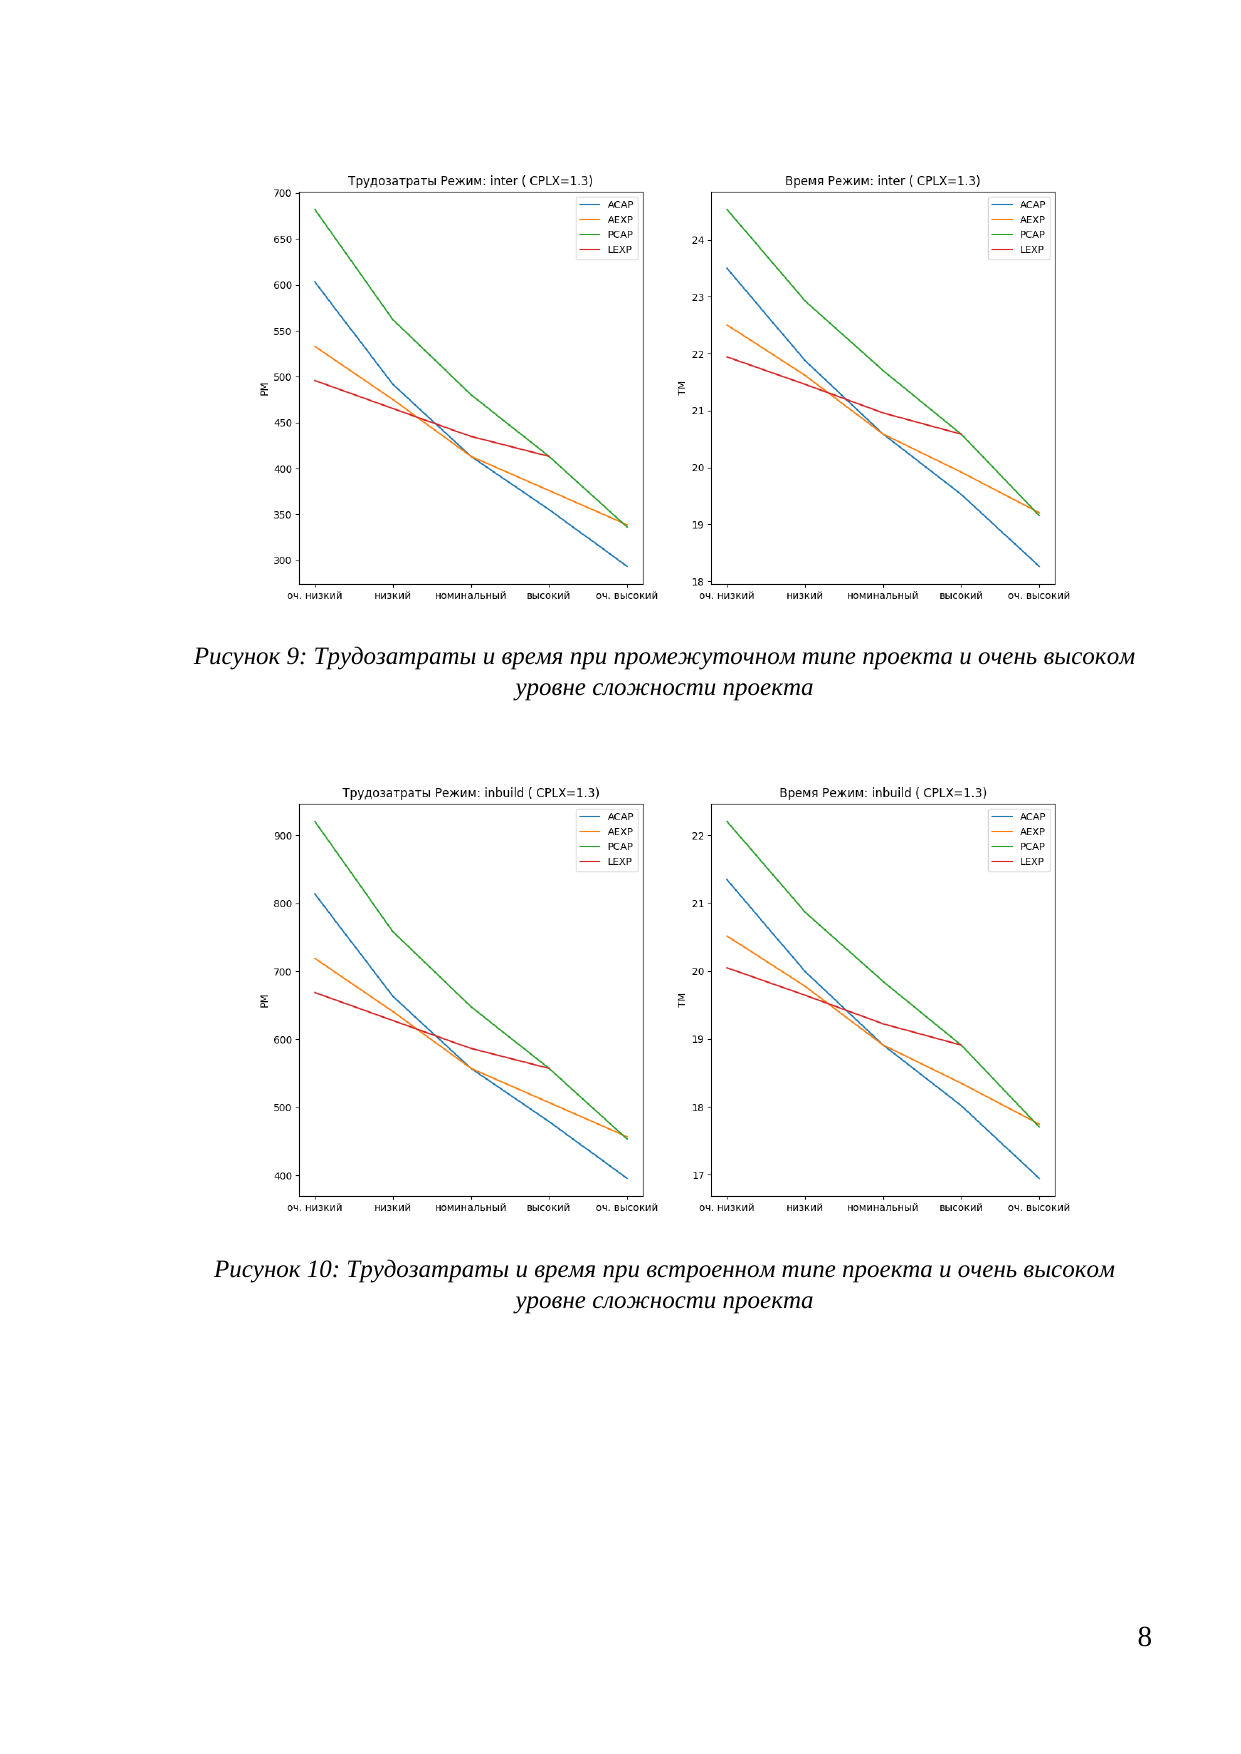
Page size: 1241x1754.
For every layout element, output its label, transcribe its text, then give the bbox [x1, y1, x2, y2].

picture [177, 130, 1152, 640]
text Рисунок 9: Трудозатраты и время при промежуточном типе проекта и очень высоком уровне сложности проекта [177, 640, 1152, 701]
text Рисунок 10: Трудозатраты и время при встроенном типе проекта и очень высоком уровне сложности проекта [177, 1252, 1152, 1314]
picture [177, 743, 1152, 1252]
